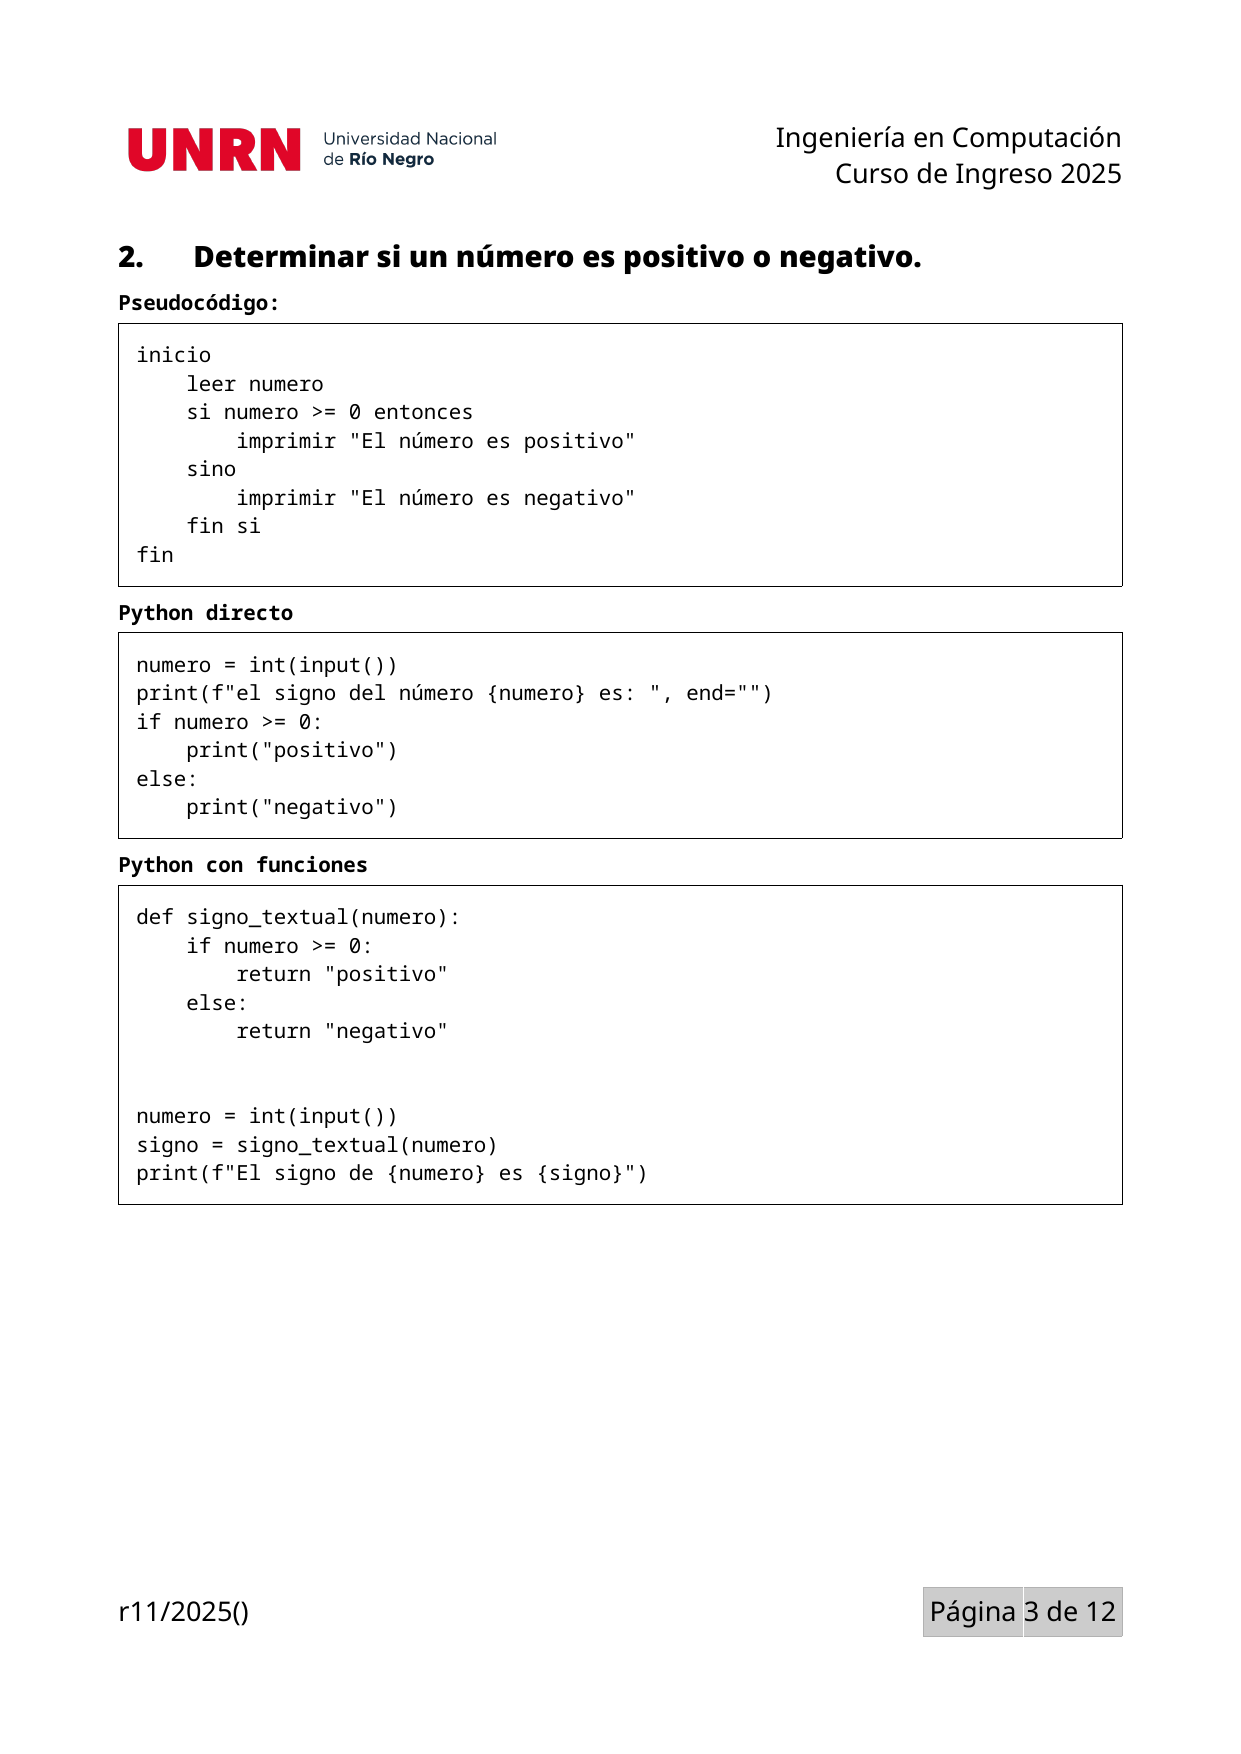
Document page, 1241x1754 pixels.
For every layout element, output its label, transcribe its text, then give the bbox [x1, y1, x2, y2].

text numero = int(input()) [119, 633, 1122, 661]
text def signo_textual(numero): [119, 886, 1122, 913]
text fin [119, 522, 1122, 586]
text return "positivo" [119, 941, 1122, 970]
text if numero >= 0: [119, 689, 1122, 717]
text if numero >= 0: [119, 913, 1122, 941]
subtitle Determinar si un número es positivo o negativo. [118, 236, 1122, 276]
text print("negativo") [119, 774, 1122, 838]
text fin si [119, 493, 1122, 522]
picture [118, 118, 505, 180]
text else: [119, 970, 1122, 998]
text else: [119, 746, 1122, 774]
text imprimir "El número es positivo" [119, 408, 1122, 437]
text print(f"El signo de {numero} es {signo}") [119, 1140, 1122, 1204]
text Python con funciones [118, 850, 1122, 878]
text print("positivo") [119, 717, 1122, 746]
text print(f"el signo del número {numero} es: ", end="") [119, 661, 1122, 689]
text return "negativo" [119, 998, 1122, 1044]
text Pseudocódigo: [118, 288, 1122, 317]
text sino [119, 437, 1122, 465]
text si numero >= 0 entonces [119, 380, 1122, 408]
text numero = int(input()) [119, 1083, 1122, 1112]
text imprimir "El número es negativo" [119, 465, 1122, 493]
text leer numero [119, 351, 1122, 380]
text inicio [119, 324, 1122, 351]
text signo = signo_textual(numero) [119, 1112, 1122, 1140]
text Python directo [118, 598, 1122, 626]
